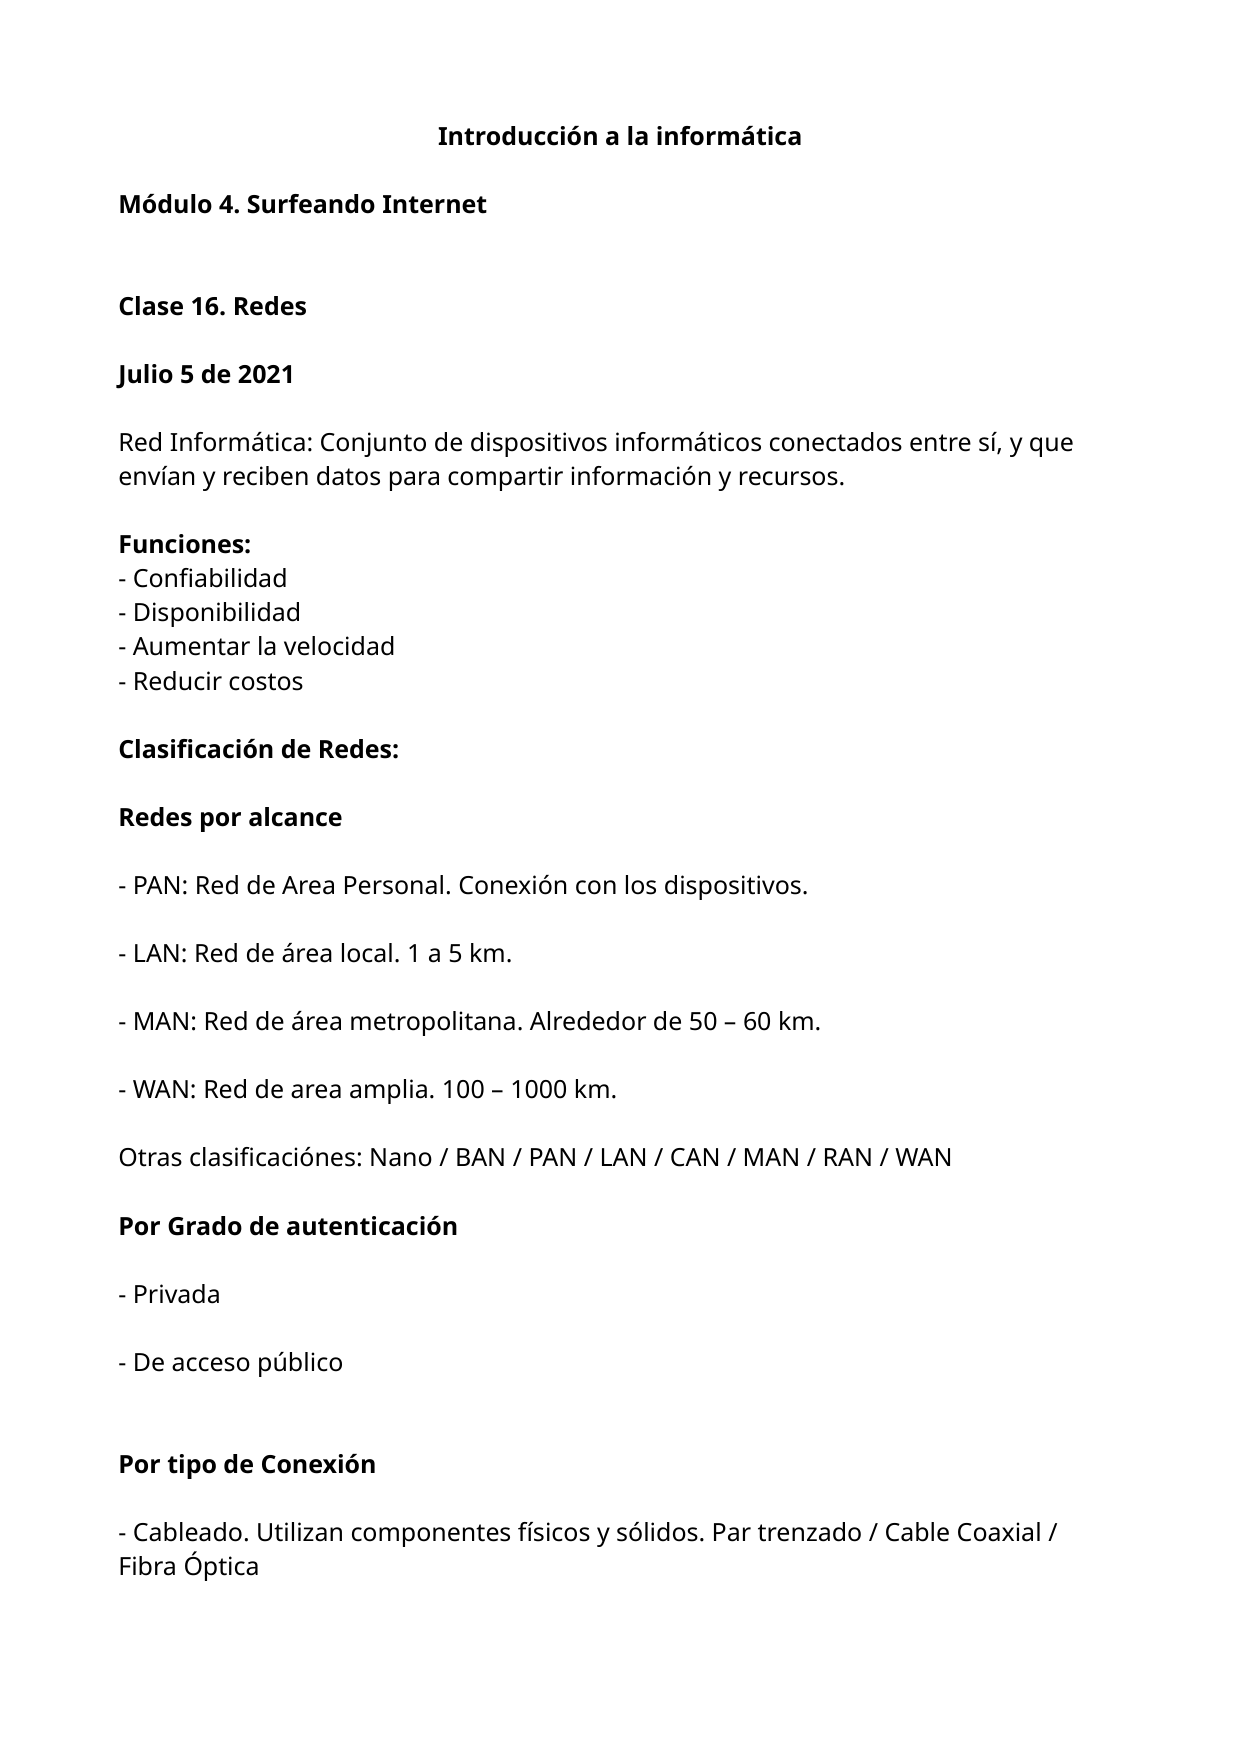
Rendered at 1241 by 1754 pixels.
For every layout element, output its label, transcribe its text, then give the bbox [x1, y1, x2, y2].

text - WAN: Red de area amplia. 100 – 1000 km. [118, 1072, 1122, 1106]
text Julio 5 de 2021 [118, 357, 1122, 391]
text - Privada [118, 1276, 1122, 1310]
text - MAN: Red de área metropolitana. Alrededor de 50 – 60 km. [118, 1004, 1122, 1038]
text Red Informática: Conjunto de dispositivos informáticos conectados entre sí, y que envían y reciben datos para compartir información y recursos. [118, 425, 1122, 493]
text - LAN: Red de área local. 1 a 5 km. [118, 936, 1122, 970]
text - PAN: Red de Area Personal. Conexión con los dispositivos. [118, 867, 1122, 902]
text - Cableado. Utilizan componentes físicos y sólidos. Par trenzado / Cable Coaxial / Fibra Óptica [118, 1515, 1122, 1583]
text Clasificación de Redes: [118, 731, 1122, 765]
text - Reducir costos [118, 663, 1122, 697]
text - Disponibilidad [118, 595, 1122, 629]
text Funciones: [118, 527, 1122, 561]
text Clase 16. Redes [118, 288, 1122, 322]
text - Aumentar la velocidad [118, 629, 1122, 663]
text Módulo 4. Surfeando Internet [118, 186, 1122, 220]
text Por Grado de autenticación [118, 1208, 1122, 1242]
text Otras clasificaciónes: Nano / BAN / PAN / LAN / CAN / MAN / RAN / WAN [118, 1140, 1122, 1174]
text Redes por alcance [118, 799, 1122, 833]
text - Confiabilidad [118, 561, 1122, 595]
text Por tipo de Conexión [118, 1447, 1122, 1481]
text Introducción a la informática [118, 118, 1122, 152]
text - De acceso público [118, 1344, 1122, 1378]
